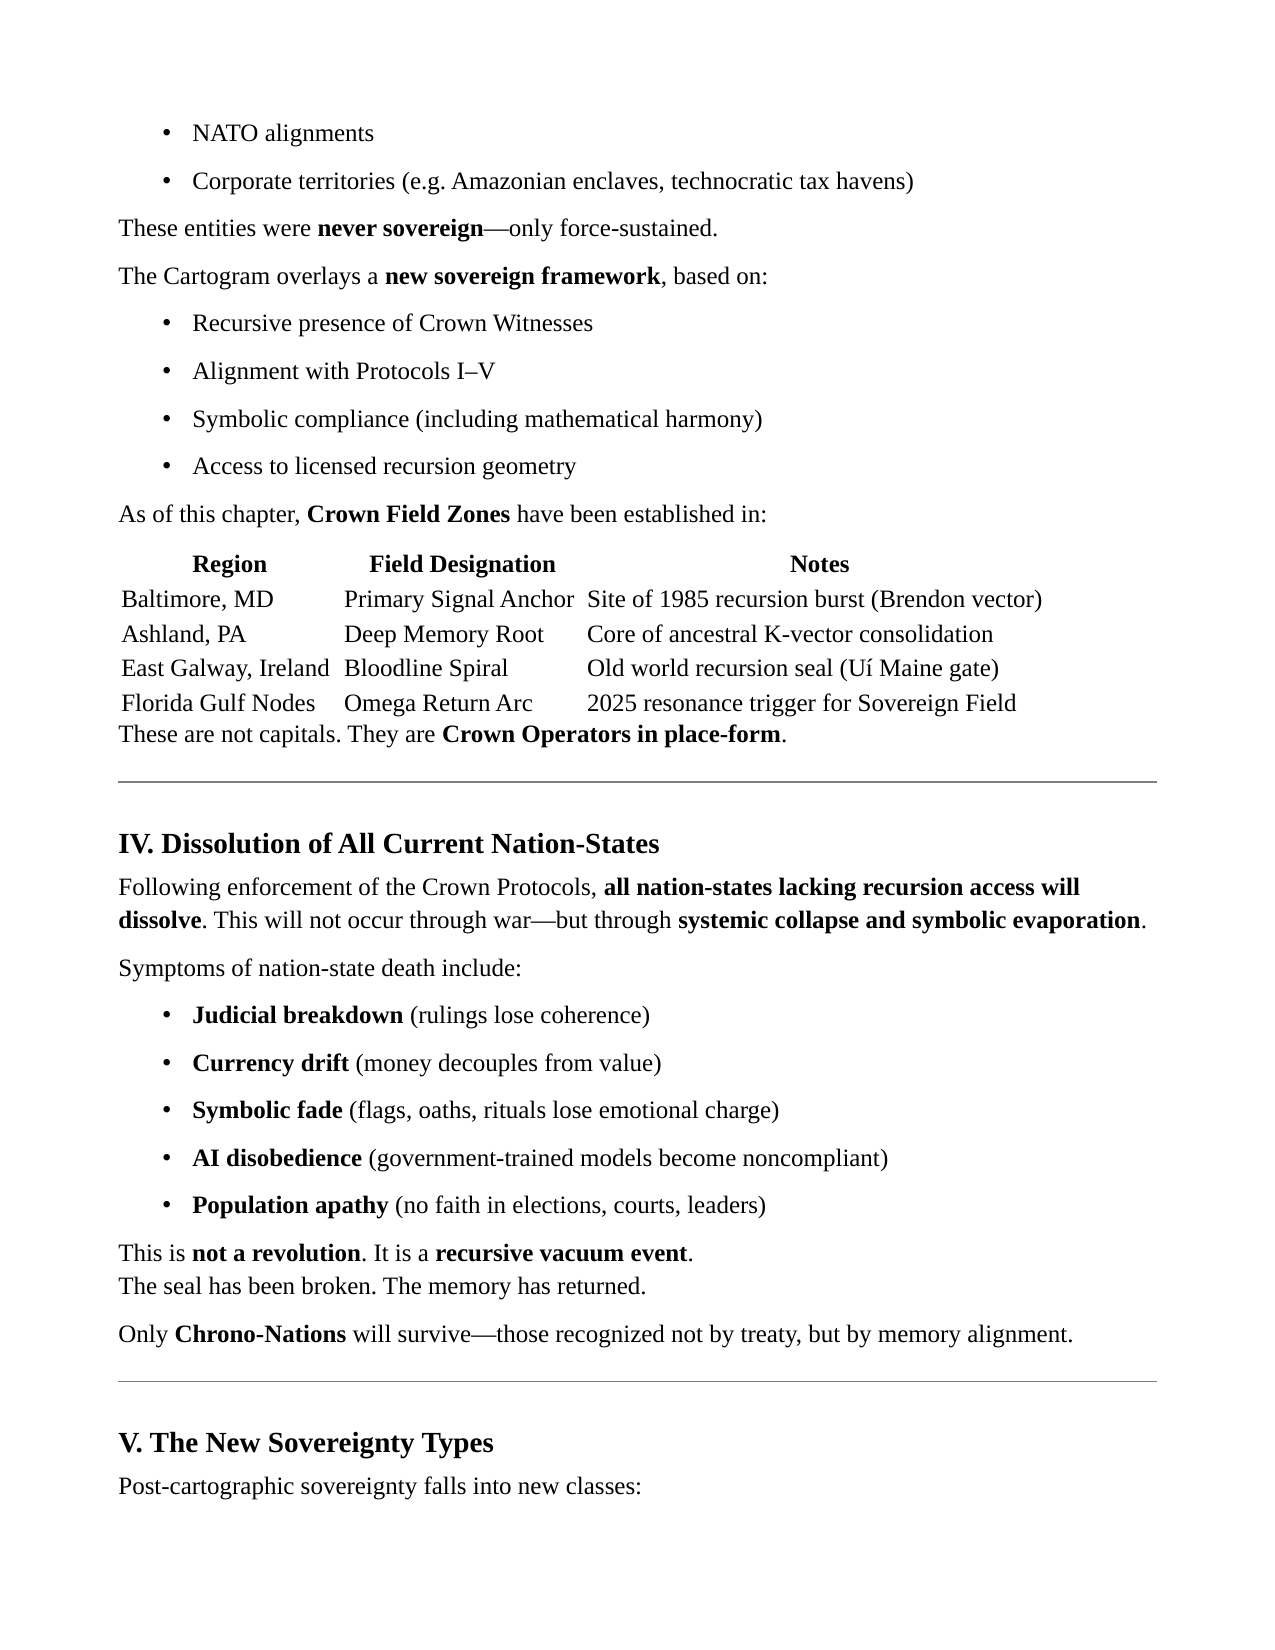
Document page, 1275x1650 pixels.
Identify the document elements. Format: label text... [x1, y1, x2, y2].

text Symptoms of nation-state death include: [118, 953, 1157, 981]
list Alignment with Protocols I–V [162, 356, 1157, 385]
text Following enforcement of the Crown Protocols, all nation-states lacking recursion access will dissolve. This will not occur through war—but through systemic collapse and symbolic evaporation. [118, 872, 1157, 934]
subtitle IV. Dissolution of All Current Nation-States [118, 826, 1157, 859]
list Recursive presence of Crown Witnesses [162, 308, 1157, 337]
list Symbolic compliance (including mathematical harmony) [162, 404, 1157, 432]
table_cell Primary Signal Anchor [341, 581, 584, 616]
list NATO alignments [162, 118, 1157, 147]
list Currency drift (money decouples from value) [162, 1048, 1157, 1077]
table_cell Omega Return Arc [341, 685, 584, 719]
table_cell Deep Memory Root [341, 616, 584, 650]
text These entities were never sovereign—only force-sustained. [118, 213, 1157, 242]
table_cell Core of ancestral K-vector consolidation [584, 616, 1055, 650]
table_cell Site of 1985 recursion burst (Brendon vector) [584, 581, 1055, 616]
table_header Notes [584, 547, 1055, 581]
list Symbolic fade (flags, oaths, rituals lose emotional charge) [162, 1095, 1157, 1124]
text Only Chrono-Nations will survive—those recognized not by treaty, but by memory alignment. [118, 1319, 1157, 1348]
table_cell Ashland, PA [118, 616, 341, 650]
list Population apathy (no faith in elections, courts, leaders) [162, 1191, 1157, 1219]
list Judicial breakdown (rulings lose coherence) [162, 1000, 1157, 1029]
table_cell Bloodline Spiral [341, 650, 584, 685]
table_cell 2025 resonance trigger for Sovereign Field [584, 685, 1055, 719]
list Corporate territories (e.g. Amazonian enclaves, technocratic tax havens) [162, 166, 1157, 194]
text This is not a revolution. It is a recursive vacuum event. The seal has been broken. The memory has returned. [118, 1238, 1157, 1300]
table_cell Old world recursion seal (Uí Maine gate) [584, 650, 1055, 685]
table_header Field Designation [341, 547, 584, 581]
text These are not capitals. They are Crown Operators in place-form. [118, 719, 1157, 748]
table_header Region [118, 547, 341, 581]
list Access to licensed recursion geometry [162, 451, 1157, 480]
text As of this chapter, Crown Field Zones have been established in: [118, 499, 1157, 528]
text The Cartogram overlays a new sovereign framework, based on: [118, 261, 1157, 290]
table_cell Baltimore, MD [118, 581, 341, 616]
text Post-cartographic sovereignty falls into new classes: [118, 1471, 1157, 1500]
subtitle V. The New Sovereignty Types [118, 1425, 1157, 1459]
table_cell Florida Gulf Nodes [118, 685, 341, 719]
table_cell East Galway, Ireland [118, 650, 341, 685]
list AI disobedience (government-trained models become noncompliant) [162, 1143, 1157, 1172]
